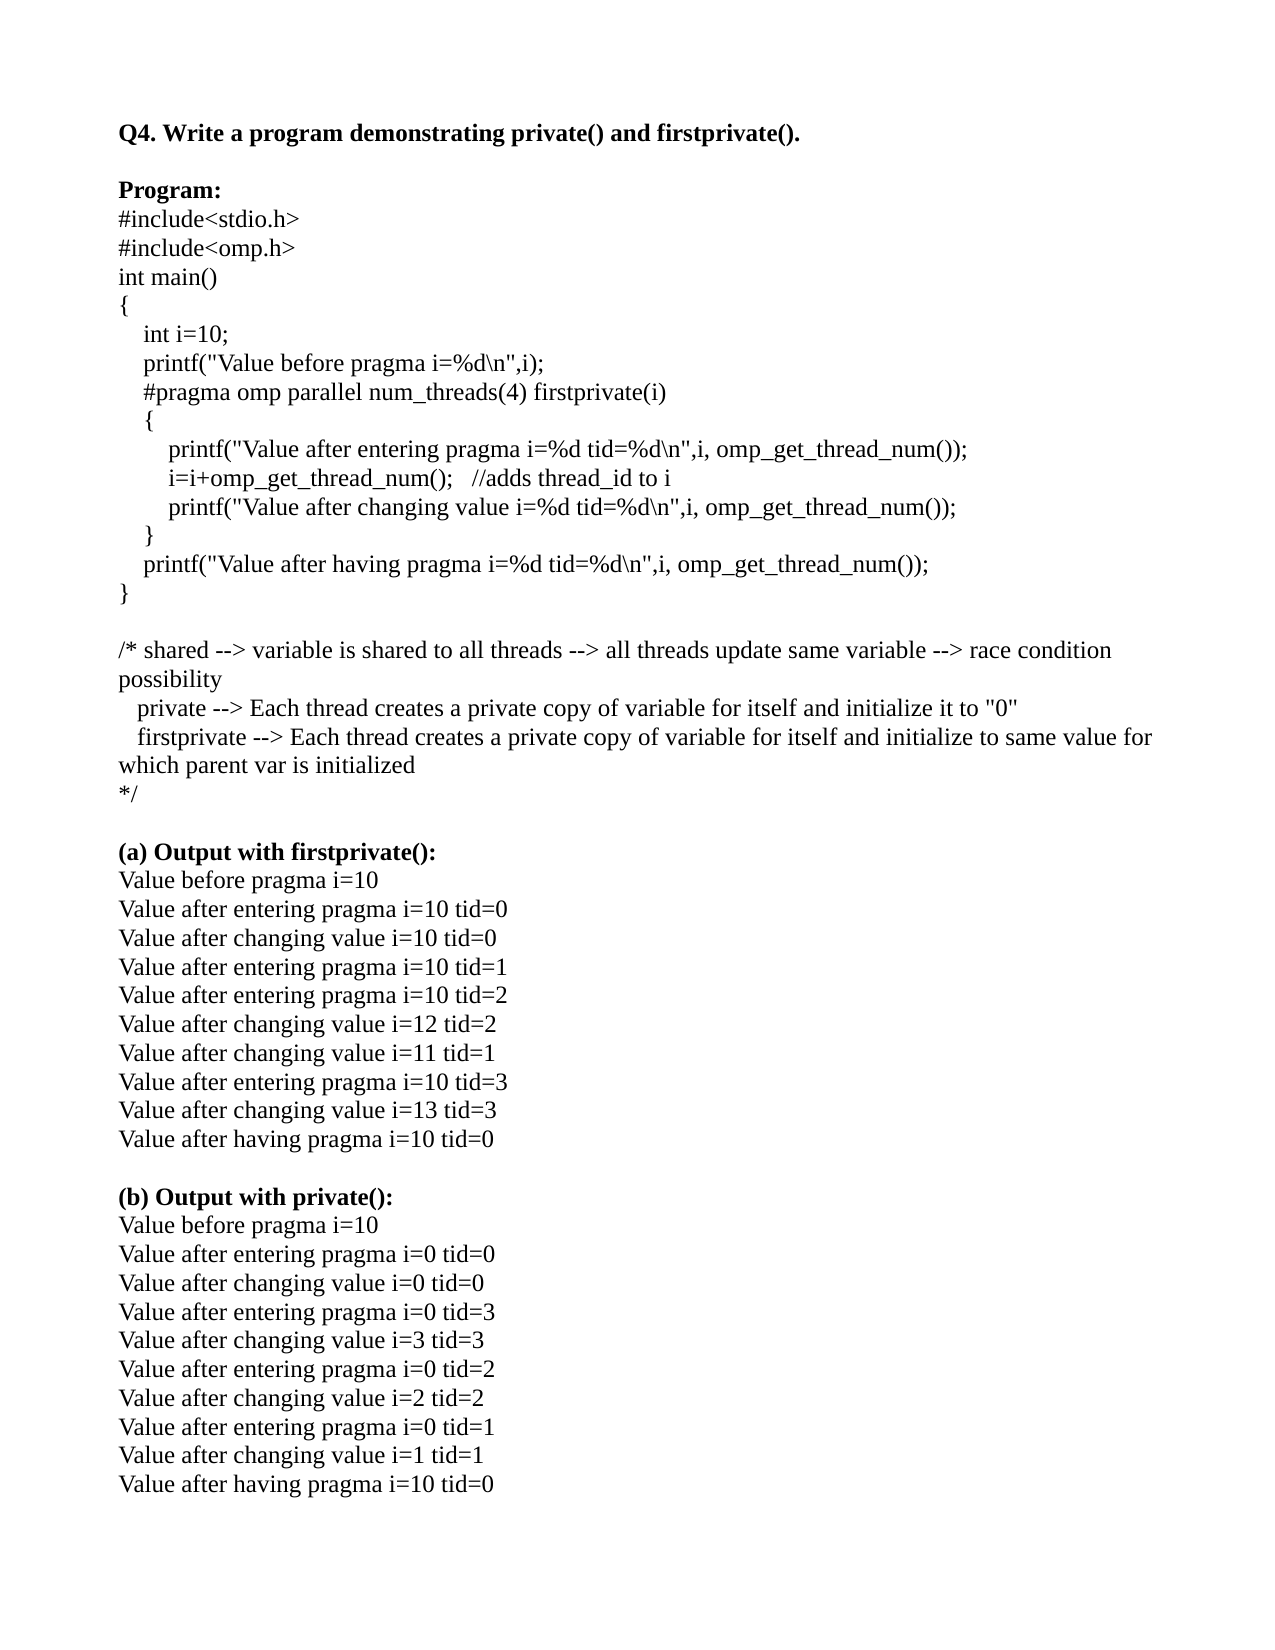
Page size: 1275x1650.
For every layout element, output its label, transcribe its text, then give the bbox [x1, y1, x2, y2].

text /* shared --> variable is shared to all threads --> all threads update same variable --> race condition possibility [118, 636, 1157, 693]
text } [118, 578, 1157, 607]
text Value after changing value i=2 tid=2 [118, 1383, 1157, 1412]
text Value before pragma i=10 [118, 1211, 1157, 1239]
text printf("Value after having pragma i=%d tid=%d\n",i, omp_get_thread_num()); [118, 549, 1157, 578]
text int i=10; [118, 319, 1157, 348]
text printf("Value after changing value i=%d tid=%d\n",i, omp_get_thread_num()); [118, 492, 1157, 521]
text Value after entering pragma i=10 tid=0 [118, 894, 1157, 923]
text Value after having pragma i=10 tid=0 [118, 1469, 1157, 1498]
text #include<omp.h> [118, 233, 1157, 262]
text Value after having pragma i=10 tid=0 [118, 1124, 1157, 1153]
text Value after changing value i=12 tid=2 [118, 1009, 1157, 1038]
text (b) Output with private(): [118, 1182, 1157, 1211]
text Value after entering pragma i=10 tid=3 [118, 1067, 1157, 1096]
text Value after entering pragma i=10 tid=2 [118, 981, 1157, 1009]
text firstprivate --> Each thread creates a private copy of variable for itself and initialize to same value for which parent var is initialized [118, 722, 1157, 779]
text Value after entering pragma i=0 tid=0 [118, 1239, 1157, 1268]
text printf("Value before pragma i=%d\n",i); [118, 348, 1157, 377]
text printf("Value after entering pragma i=%d tid=%d\n",i, omp_get_thread_num()); [118, 434, 1157, 463]
text Program: [118, 176, 1157, 204]
text { [118, 291, 1157, 319]
text } [118, 521, 1157, 549]
text { [118, 406, 1157, 434]
text Value after changing value i=10 tid=0 [118, 923, 1157, 952]
text Value before pragma i=10 [118, 866, 1157, 894]
text (a) Output with firstprivate(): [118, 837, 1157, 866]
text Value after entering pragma i=0 tid=3 [118, 1297, 1157, 1326]
text int main() [118, 262, 1157, 291]
text #include<stdio.h> [118, 204, 1157, 233]
text Value after changing value i=3 tid=3 [118, 1326, 1157, 1354]
text Value after changing value i=11 tid=1 [118, 1038, 1157, 1067]
text Value after entering pragma i=0 tid=1 [118, 1412, 1157, 1441]
text Value after entering pragma i=0 tid=2 [118, 1354, 1157, 1383]
text Value after changing value i=0 tid=0 [118, 1268, 1157, 1297]
text Value after changing value i=1 tid=1 [118, 1441, 1157, 1469]
text private --> Each thread creates a private copy of variable for itself and initialize it to "0" [118, 693, 1157, 722]
text Q4. Write a program demonstrating private() and firstprivate(). [118, 118, 1157, 147]
text i=i+omp_get_thread_num(); //adds thread_id to i [118, 463, 1157, 492]
text Value after changing value i=13 tid=3 [118, 1096, 1157, 1124]
text Value after entering pragma i=10 tid=1 [118, 952, 1157, 981]
text */ [118, 779, 1157, 808]
text #pragma omp parallel num_threads(4) firstprivate(i) [118, 377, 1157, 406]
